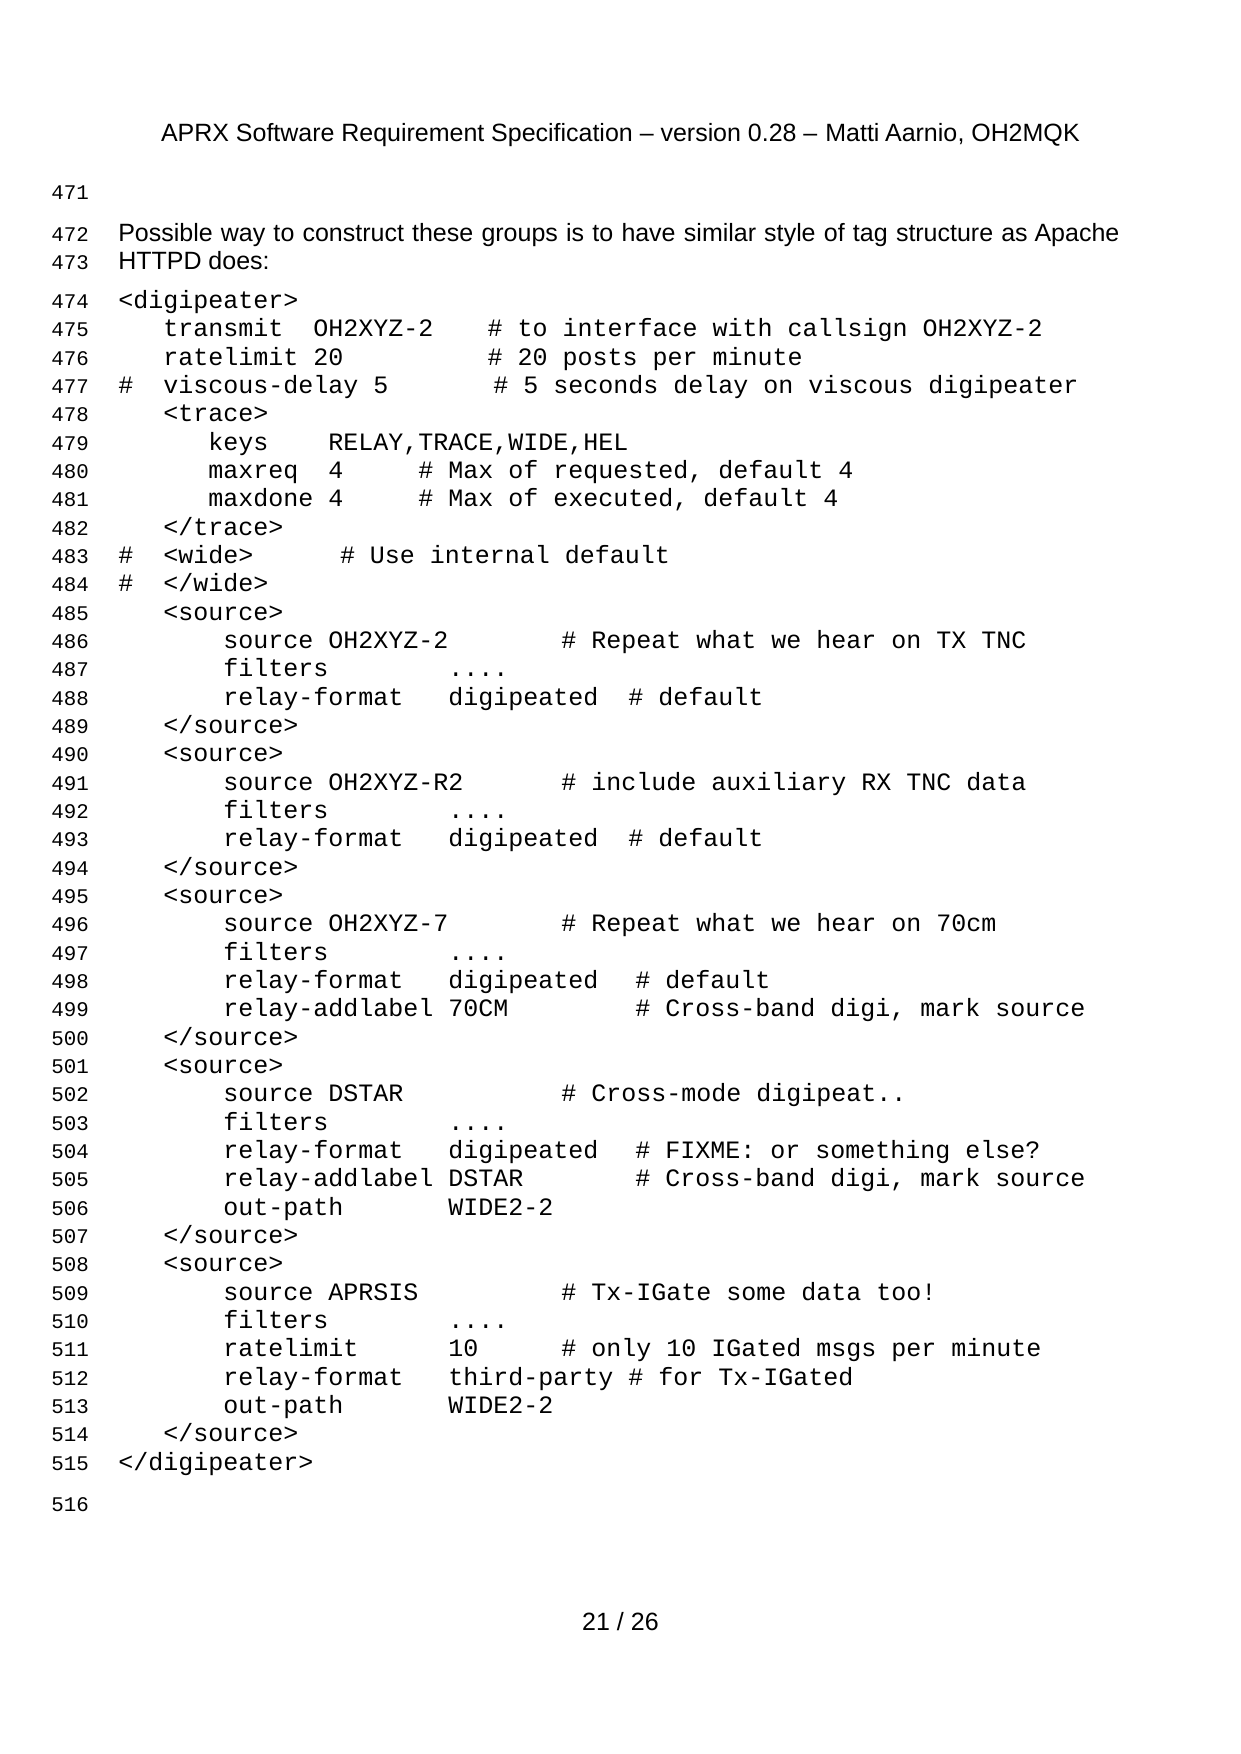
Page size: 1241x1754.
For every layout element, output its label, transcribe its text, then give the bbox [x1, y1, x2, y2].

text <digipeater> transmit OH2XYZ-2 # to interface with callsign OH2XYZ-2 ratelimit 20 # 20 posts per minute # viscous-delay 5 # 5 seconds delay on viscous digipeater <trace> keys RELAY,TRACE,WIDE,HEL maxreq 4 # Max of requested, default 4 maxdone 4 # Max of executed, default 4 </trace> # <wide> # Use internal default # </wide> <source> source OH2XYZ-2 # Repeat what we hear on TX TNC filters .... relay-format digipeated # default </source> <source> source OH2XYZ-R2 # include auxiliary RX TNC data filters .... relay-format digipeated # default </source> <source> source OH2XYZ-7 # Repeat what we hear on 70cm filters .... relay-format digipeated # default relay-addlabel 70CM # Cross-band digi, mark source </source> <source> source DSTAR # Cross-mode digipeat.. filters .... relay-format digipeated # FIXME: or something else? relay-addlabel DSTAR # Cross-band digi, mark source out-path WIDE2-2 </source> <source> source APRSIS # Tx-IGate some data too! filters .... ratelimit 10 # only 10 IGated msgs per minute relay-format third-party # for Tx-IGated out-path WIDE2-2 </source> </digipeater> [118, 288, 1122, 1478]
text Possible way to construct these groups is to have similar style of tag structure as Apache HTTPD does: [118, 218, 1122, 275]
